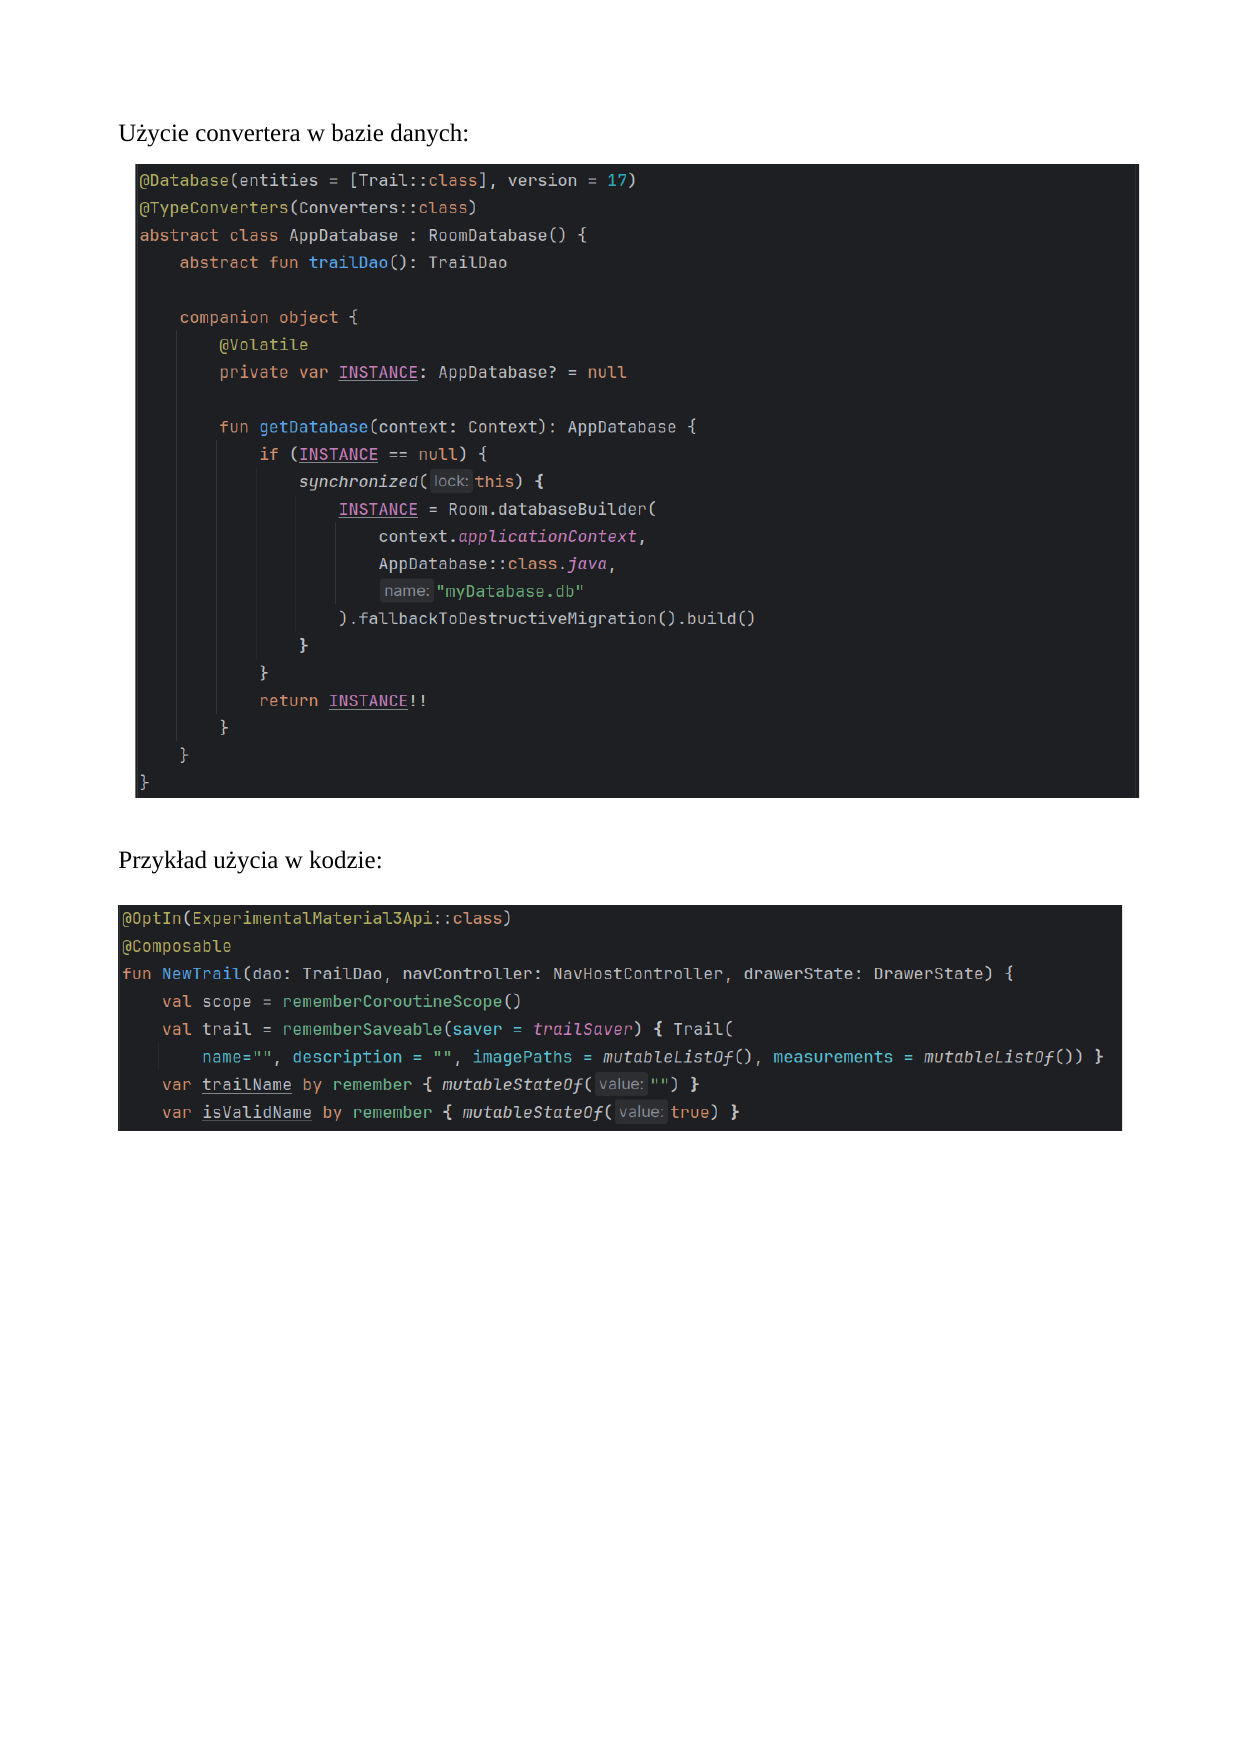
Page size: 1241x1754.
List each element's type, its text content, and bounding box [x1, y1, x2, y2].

text [118, 1131, 1122, 1192]
picture [135, 164, 1140, 798]
picture [118, 905, 1123, 1131]
text Użycie convertera w bazie danych: [118, 118, 1122, 826]
text Przykład użycia w kodzie: [118, 845, 1122, 905]
